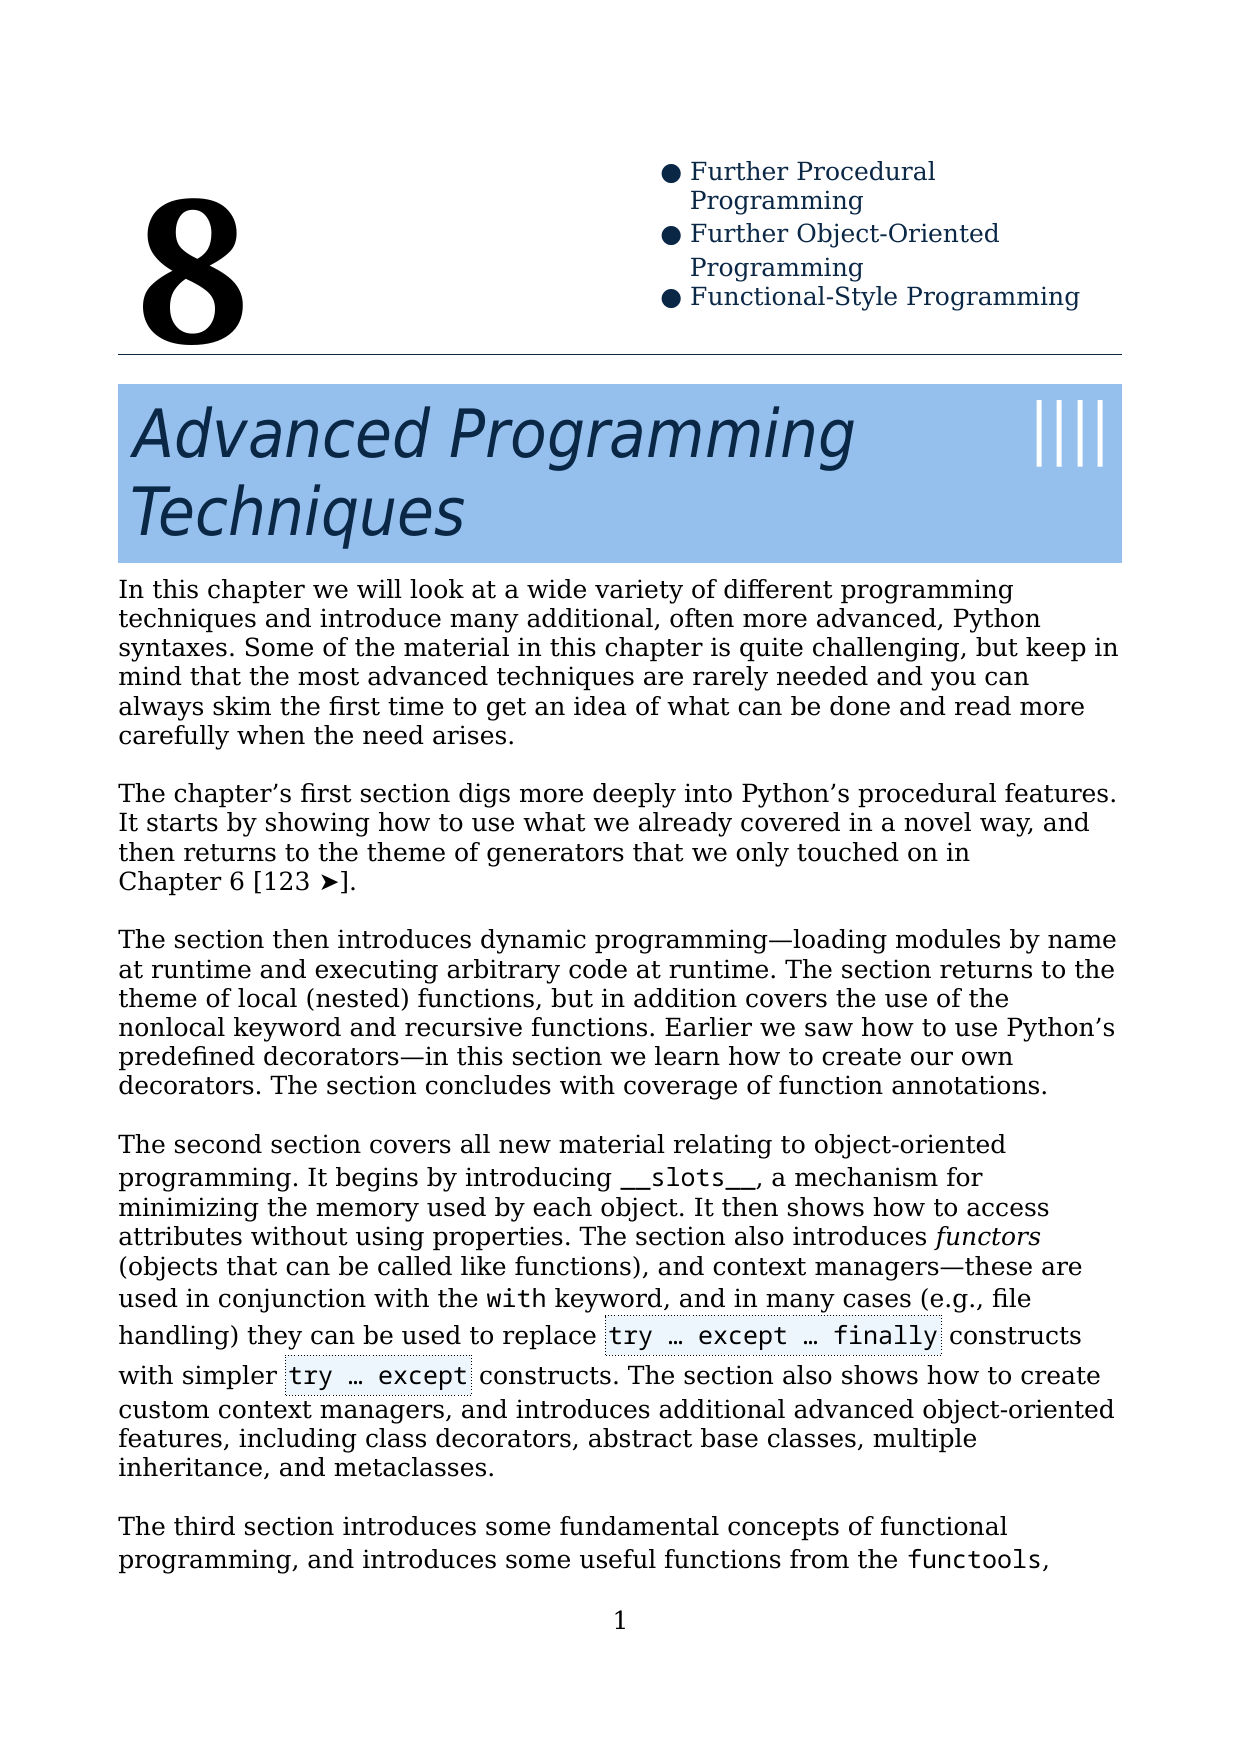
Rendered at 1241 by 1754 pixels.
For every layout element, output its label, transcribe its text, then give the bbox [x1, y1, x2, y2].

text The section then introduces dynamic programming—loading modules by name at runtime and executing arbitrary code at runtime. The section returns to the theme of local (nested) functions, but in addition covers the use of the nonlocal keyword and recursive functions. Earlier we saw how to use Python’s predefined decorators—in this section we learn how to create our own decorators. The section concludes with coverage of function annotations. [118, 926, 1122, 1101]
text The chapter’s first section digs more deeply into Python’s procedural features. It starts by showing how to use what we already covered in a novel way, and then returns to the theme of generators that we only touched on in Chapter 6 [123 ➤]. [118, 779, 1122, 896]
text In this chapter we will look at a wide variety of different programming techniques and introduce many additional, often more advanced, Python syntaxes. Some of the material in this chapter is quite challenging, but keep in mind that the most advanced techniques are rarely needed and you can always skim the first time to get an idea of what can be done and read more carefully when the need arises. [118, 575, 1122, 750]
text The second section covers all new material relating to object-oriented programming. It begins by introducing __slots__, a mechanism for minimizing the memory used by each object. It then shows how to access attributes without using properties. The section also introduces functors (objects that can be called like functions), and context managers—these are used in conjunction with the with keyword, and in many cases (e.g., file handling) they can be used to replace try … except … finally constructs with simpler try … except constructs. The section also shows how to create custom context managers, and introduces additional advanced object-oriented features, including class decorators, abstract base classes, multiple inheritance, and metaclasses. [118, 1130, 1122, 1483]
subtitle Advanced Programming Techniques [118, 384, 1122, 563]
text The third section introduces some fundamental concepts of functional programming, and introduces some useful functions from the functools, [118, 1512, 1122, 1575]
text |||| [1016, 390, 1110, 467]
